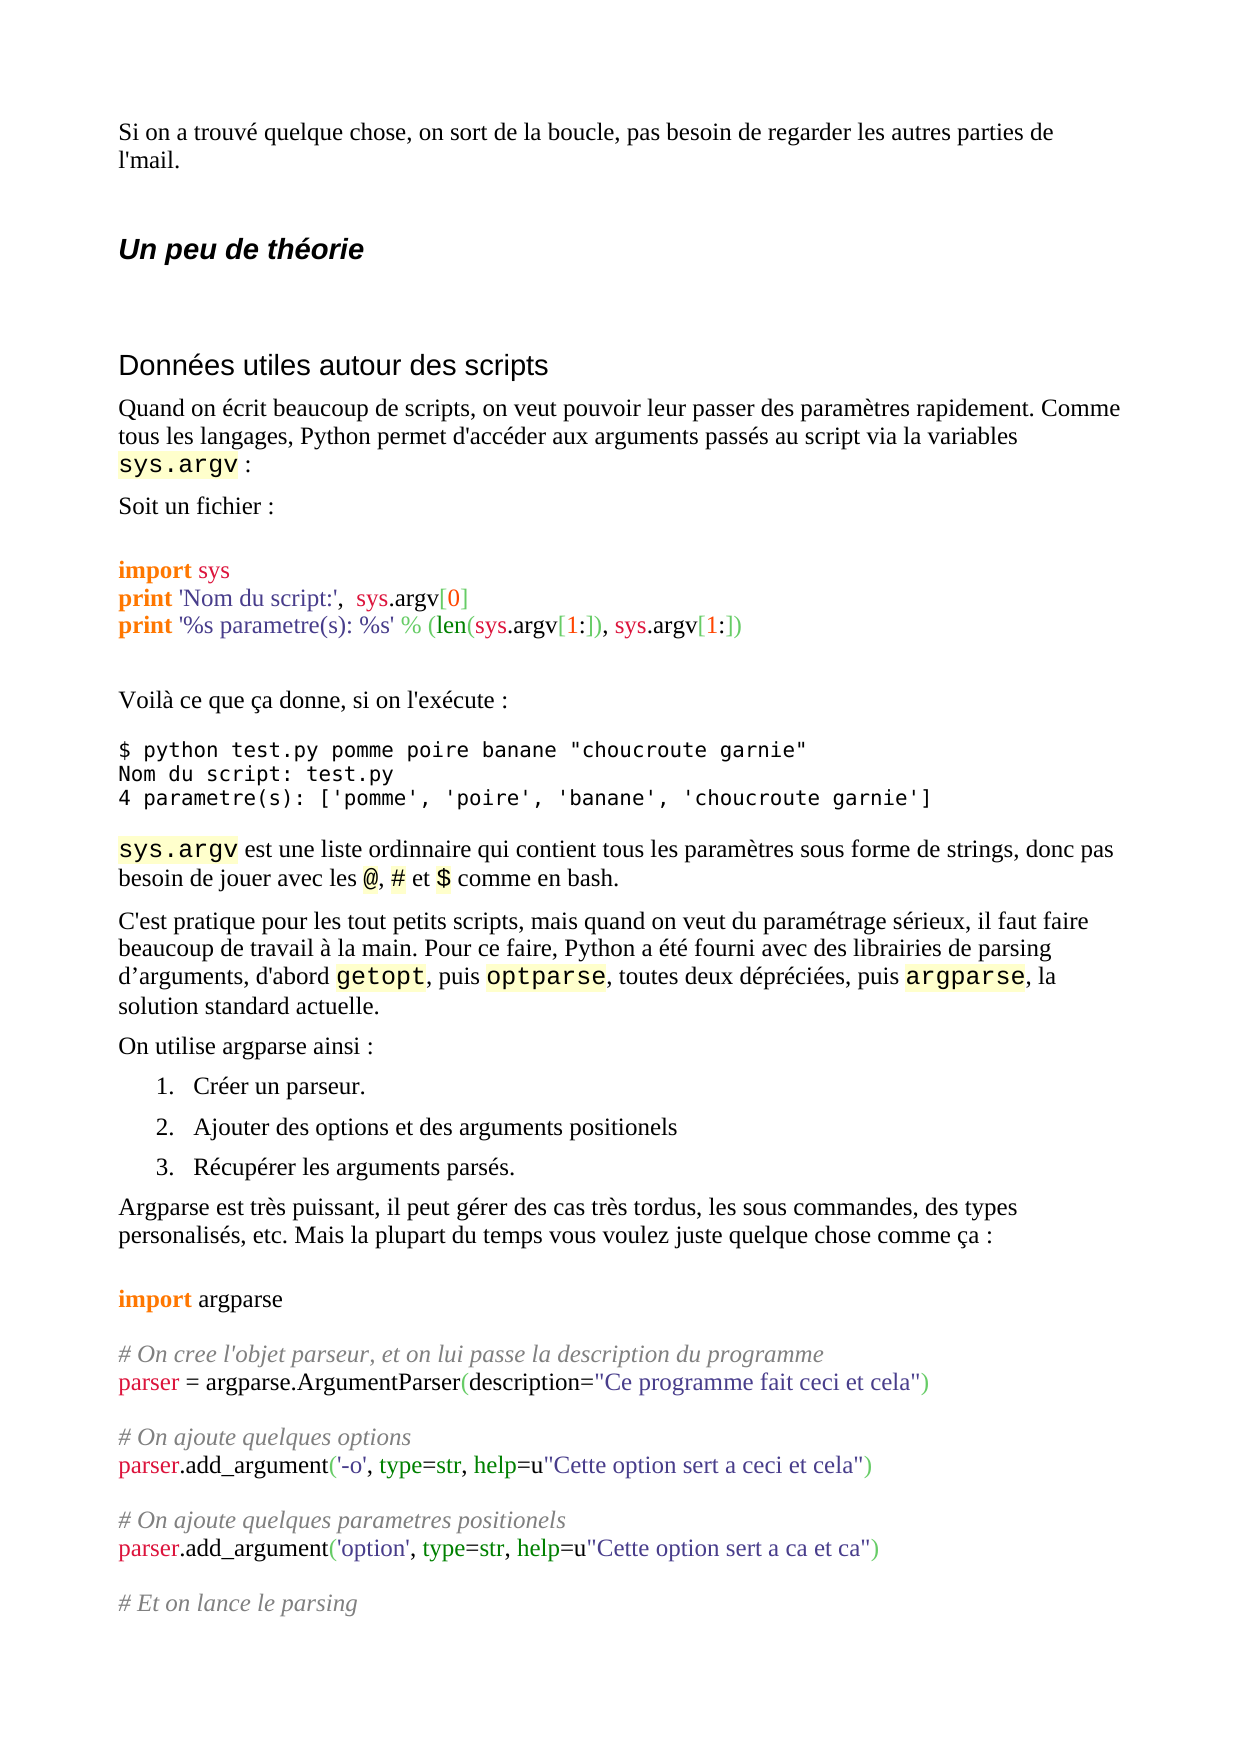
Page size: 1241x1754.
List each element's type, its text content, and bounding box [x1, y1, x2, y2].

text import sys print 'Nom du script:', sys.argv[0] print '%s parametre(s): %s' % (len(sys.argv[1:]), sys.argv[1:]) [118, 556, 1122, 639]
subtitle Données utiles autour des scripts [118, 349, 1122, 382]
text C'est pratique pour les tout petits scripts, mais quand on veut du paramétrage sérieux, il faut faire beaucoup de travail à la main. Pour ce faire, Python a été fourni avec des librairies de parsing d’arguments, d'abord getopt, puis optparse, toutes deux dépréciées, puis argparse, la solution standard actuelle. [118, 907, 1122, 1020]
text $ python test.py pomme poire banane "choucroute garnie" Nom du script: test.py 4 parametre(s): ['pomme', 'poire', 'banane', 'choucroute garnie'] [118, 738, 1122, 811]
text Quand on écrit beaucoup de scripts, on veut pouvoir leur passer des paramètres rapidement. Comme tous les langages, Python permet d'accéder aux arguments passés au script via la variables sys.argv : [118, 394, 1122, 479]
text Argparse est très puissant, il peut gérer des cas très tordus, les sous commandes, des types personalisés, etc. Mais la plupart du temps vous voulez juste quelque chose comme ça : [118, 1193, 1122, 1248]
text Soit un fichier : [118, 492, 1122, 520]
text Si on a trouvé quelque chose, on sort de la boucle, pas besoin de regarder les autres parties de l'mail. [118, 118, 1122, 173]
text Voilà ce que ça donne, si on l'exécute : [118, 686, 1122, 714]
list Ajouter des options et des arguments positionels [156, 1113, 1122, 1140]
text import argparse # On cree l'objet parseur, et on lui passe la description du programme parser = argparse.ArgumentParser(description="Ce programme fait ceci et cela") # On ajoute quelques options parser.add_argument('-o', type=str, help=u"Cette option sert a ceci et cela") # On ajoute quelques parametres positionels parser.add_argument('option', type=str, help=u"Cette option sert a ca et ca") # Et on lance le parsing [118, 1285, 1122, 1617]
text On utilise argparse ainsi : [118, 1032, 1122, 1060]
text sys.argv est une liste ordinnaire qui contient tous les paramètres sous forme de strings, donc pas besoin de jouer avec les @, # et $ comme en bash. [118, 835, 1122, 894]
subtitle Un peu de théorie [118, 233, 1122, 265]
list Récupérer les arguments parsés. [156, 1153, 1122, 1181]
list Créer un parseur. [156, 1072, 1122, 1100]
